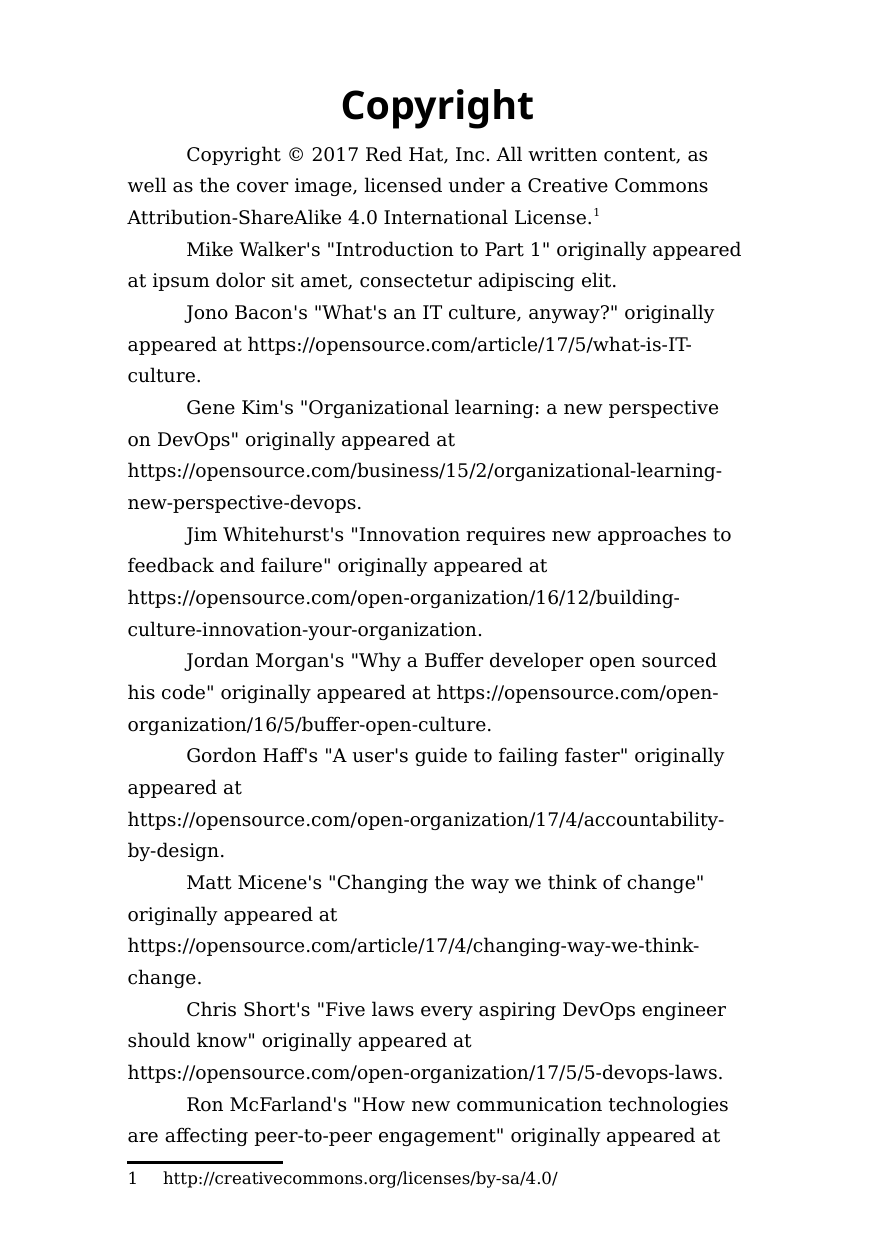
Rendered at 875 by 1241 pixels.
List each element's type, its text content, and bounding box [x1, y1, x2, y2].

text Matt Micene's "Changing the way we think of change" originally appeared at https://opensource.com/article/17/4/changing-way-we-think-change. [127, 872, 747, 989]
text http://creativecommons.org/licenses/by-sa/4.0/ [127, 1169, 747, 1188]
subtitle Copyright [127, 77, 747, 131]
text Mike Walker's "Introduction to Part 1" originally appeared at ipsum dolor sit amet, consectetur adipiscing elit. [127, 239, 747, 292]
text Ron McFarland's "How new communication technologies are affecting peer-to-peer engagement" originally appeared at [127, 1094, 747, 1147]
text Jono Bacon's "What's an IT culture, anyway?" originally appeared at https://opensource.com/article/17/5/what-is-IT-culture. [127, 302, 747, 387]
text Jim Whitehurst's "Innovation requires new approaches to feedback and failure" originally appeared at https://opensource.com/open-organization/16/12/building-culture-innovation-your-organization. [127, 524, 747, 641]
text Gordon Haff's "A user's guide to failing faster" originally appeared at https://opensource.com/open-organization/17/4/accountability-by-design. [127, 745, 747, 862]
text Chris Short's "Five laws every aspiring DevOps engineer should know" originally appeared at https://opensource.com/open-organization/17/5/5-devops-laws. [127, 999, 747, 1084]
text Copyright © 2017 Red Hat, Inc. All written content, as well as the cover image, licensed under a Creative Commons Attribution-ShareAlike 4.0 International License. [127, 144, 747, 229]
text Gene Kim's "Organizational learning: a new perspective on DevOps" originally appeared at https://opensource.com/business/15/2/organizational-learning-new-perspective-devops. [127, 397, 747, 514]
text Jordan Morgan's "Why a Buffer developer open sourced his code" originally appeared at https://opensource.com/open-organization/16/5/buffer-open-culture. [127, 650, 747, 736]
